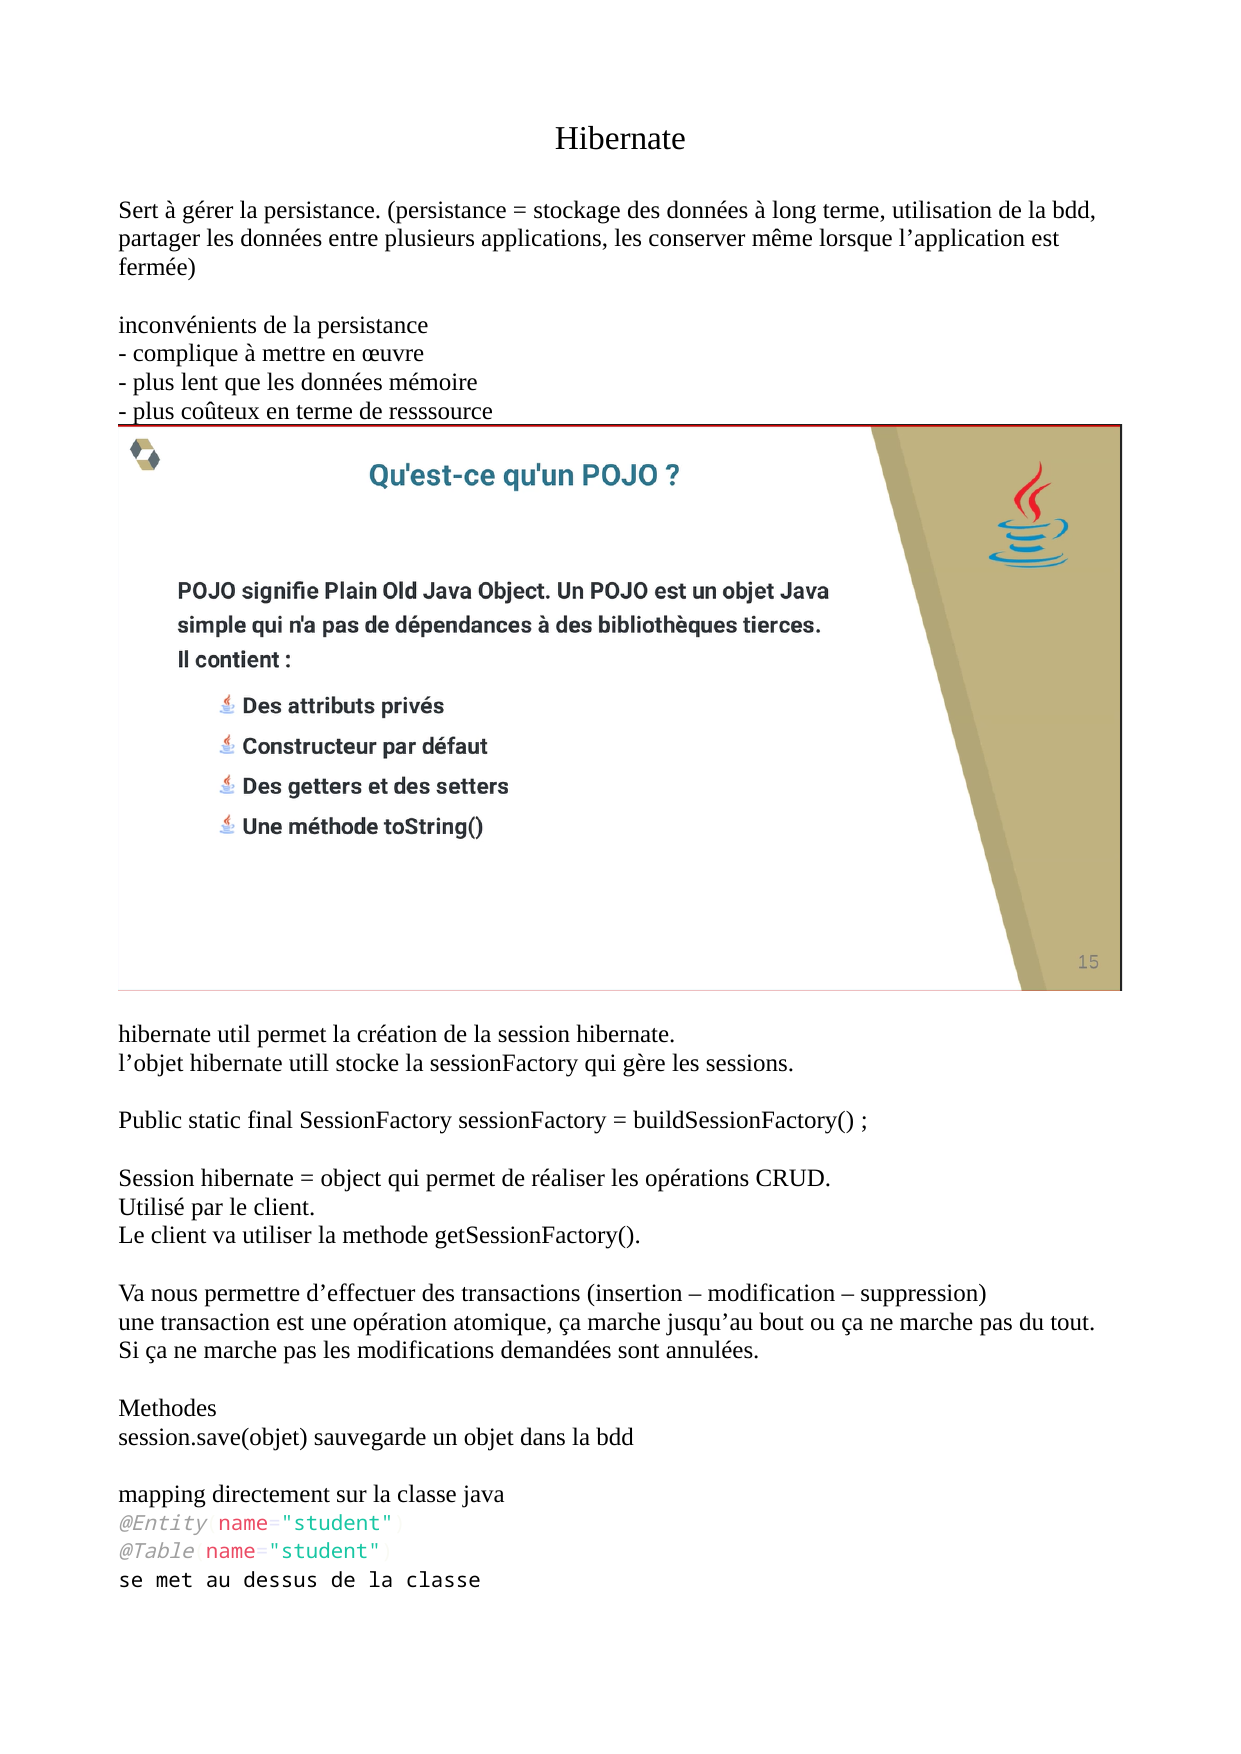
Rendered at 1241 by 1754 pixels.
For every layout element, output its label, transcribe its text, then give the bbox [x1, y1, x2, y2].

text @Entity(name="student") [118, 1508, 1122, 1537]
text Va nous permettre d’effectuer des transactions (insertion – modification – suppression) [118, 1278, 1122, 1307]
text Methodes [118, 1393, 1122, 1422]
text - plus lent que les données mémoire [118, 367, 1122, 396]
text Public static final SessionFactory sessionFactory = buildSessionFactory() ; [118, 1106, 1122, 1134]
text Utilisé par le client. [118, 1192, 1122, 1221]
text Sert à gérer la persistance. (persistance = stockage des données à long terme, utilisation de la bdd, partager les données entre plusieurs applications, les conserver même lorsque l’application est fermée) [118, 195, 1122, 281]
text se met au dessus de la classe [118, 1565, 1122, 1593]
text @Table(name="student") [118, 1537, 1122, 1565]
text mapping directement sur la classe java [118, 1479, 1122, 1508]
picture [118, 424, 1123, 991]
text - complique à mettre en œuvre [118, 338, 1122, 367]
text Le client va utiliser la methode getSessionFactory(). [118, 1221, 1122, 1249]
text Session hibernate = object qui permet de réaliser les opérations CRUD. [118, 1163, 1122, 1192]
text - plus coûteux en terme de resssource [118, 396, 1122, 424]
text session.save(objet) sauvegarde un objet dans la bdd [118, 1422, 1122, 1451]
text inconvénients de la persistance [118, 310, 1122, 338]
text l’objet hibernate utill stocke la sessionFactory qui gère les sessions. [118, 1048, 1122, 1077]
text Hibernate [118, 118, 1122, 156]
text hibernate util permet la création de la session hibernate. [118, 1019, 1122, 1048]
text une transaction est une opération atomique, ça marche jusqu’au bout ou ça ne marche pas du tout. Si ça ne marche pas les modifications demandées sont annulées. [118, 1307, 1122, 1364]
